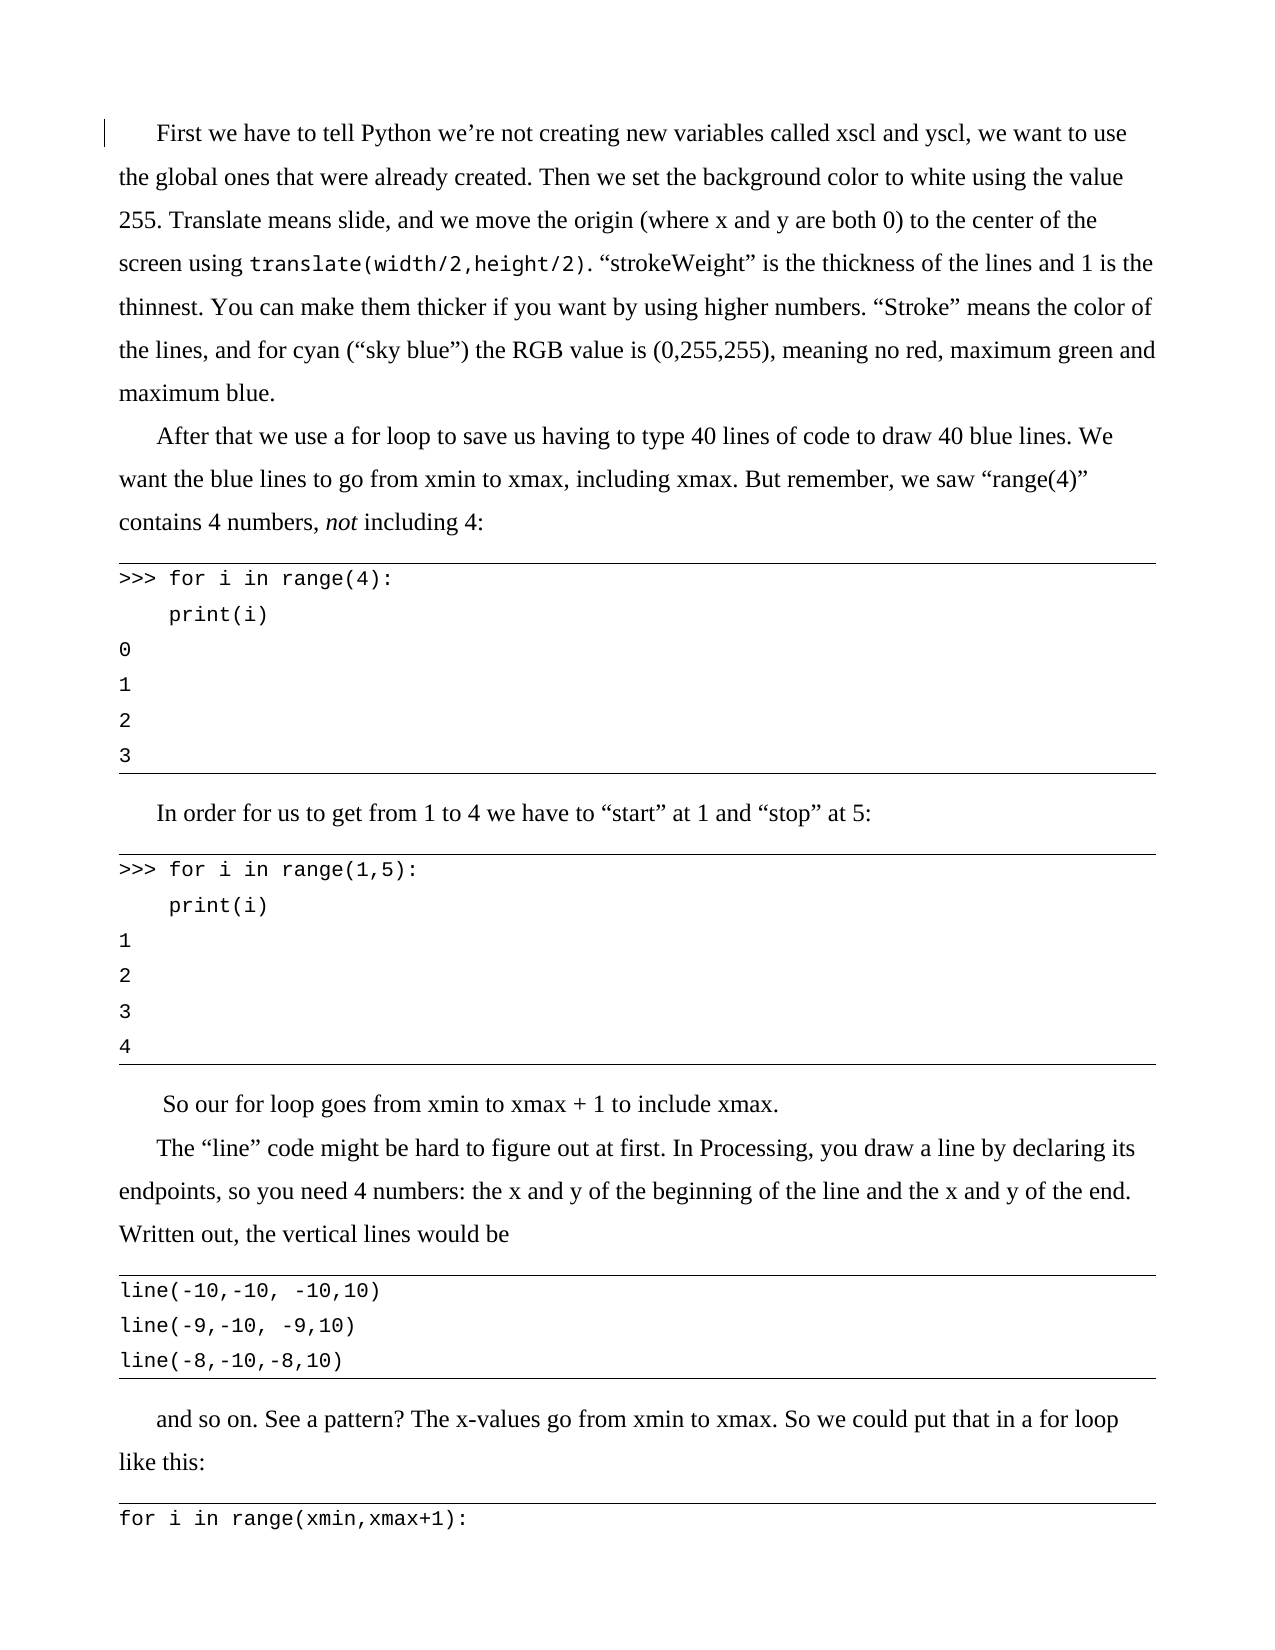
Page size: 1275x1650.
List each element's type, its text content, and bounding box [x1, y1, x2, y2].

text First we have to tell Python we’re not creating new variables called xscl and yscl, we want to use the global ones that were already created. Then we set the background color to white using the value 255. Translate means slide, and we move the origin (where x and y are both 0) to the center of the screen using translate(width/2,height/2). “strokeWeight” is the thickness of the lines and 1 is the thinnest. You can make them thicker if you want by using higher numbers. “Stroke” means the color of the lines, and for cyan (“sky blue”) the RGB value is (0,255,255), meaning no red, maximum green and maximum blue. [118, 118, 1156, 407]
text 3 [118, 745, 1156, 774]
text >>> for i in range(1,5): [118, 855, 1156, 883]
text 1 [118, 930, 1156, 954]
text and so on. See a pattern? The x-values go from xmin to xmax. So we could put that in a for loop like this: [118, 1404, 1156, 1476]
text 2 [118, 966, 1156, 989]
text line(-9,-10, -9,10) [118, 1315, 1156, 1339]
text The “line” code might be hard to figure out at first. In Processing, you draw a line by declaring its endpoints, so you need 4 numbers: the x and y of the beginning of the line and the x and y of the end. Written out, the vertical lines would be [118, 1133, 1156, 1248]
text After that we use a for loop to save us having to type 40 lines of code to draw 40 blue lines. We want the blue lines to go from xmin to xmax, including xmax. But remember, we saw “range(4)” contains 4 numbers, not including 4: [118, 421, 1156, 536]
text for i in range(xmin,xmax+1): [118, 1504, 1156, 1531]
text 3 [118, 1001, 1156, 1024]
text So our for loop goes from xmin to xmax + 1 to include xmax. [118, 1089, 1156, 1118]
text 2 [118, 710, 1156, 733]
text line(-8,-10,-8,10) [118, 1351, 1156, 1379]
text 1 [118, 674, 1156, 698]
text >>> for i in range(4): [118, 564, 1156, 592]
text 4 [118, 1036, 1156, 1065]
text In order for us to get from 1 to 4 we have to “start” at 1 and “stop” at 5: [118, 798, 1156, 827]
text print(i) [118, 895, 1156, 918]
text line(-10,-10, -10,10) [118, 1276, 1156, 1303]
text 0 [118, 639, 1156, 663]
text print(i) [118, 604, 1156, 627]
